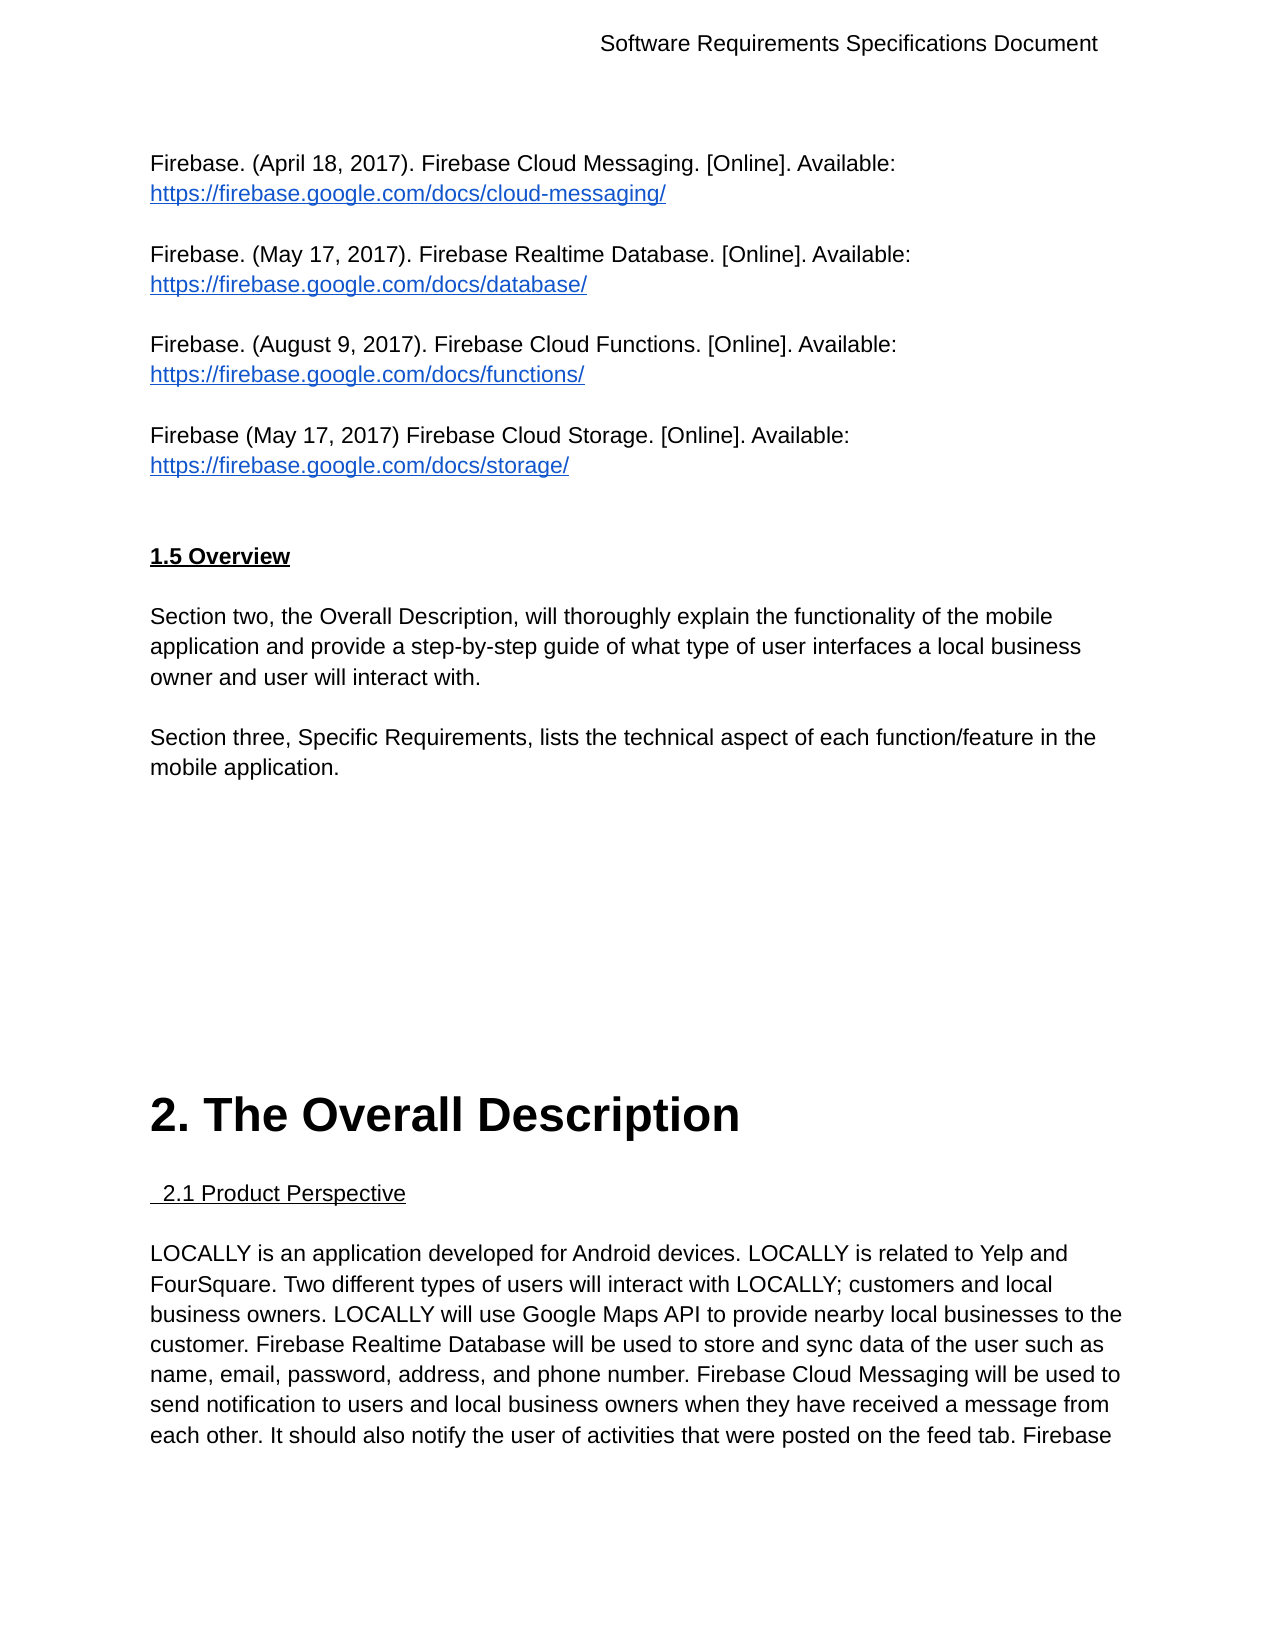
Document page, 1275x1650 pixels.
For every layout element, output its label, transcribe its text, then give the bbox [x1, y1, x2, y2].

text Firebase. (April 18, 2017). Firebase Cloud Messaging. [Online]. Available: https://firebase.google.com/docs/cloud-messaging/ [150, 150, 1125, 207]
text 1.5 Overview [150, 543, 1125, 569]
text https://firebase.google.com/docs/storage/ [150, 452, 1125, 478]
text 2. The Overall Description [150, 1086, 1125, 1142]
text 2.1 Product Perspective [150, 1180, 1125, 1206]
text LOCALLY is an application developed for Android devices. LOCALLY is related to Yelp and FourSquare. Two different types of users will interact with LOCALLY; customers and local business owners. LOCALLY will use Google Maps API to provide nearby local businesses to the customer. Firebase Realtime Database will be used to store and sync data of the user such as name, email, password, address, and phone number. Firebase Cloud Messaging will be used to send notification to users and local business owners when they have received a message from each other. It should also notify the user of activities that were posted on the feed tab. Firebase [150, 1240, 1125, 1448]
text Firebase. (May 17, 2017). Firebase Realtime Database. [Online]. Available: https://firebase.google.com/docs/database/ [150, 241, 1125, 297]
text Section two, the Overall Description, will thoroughly explain the functionality of the mobile application and provide a step-by-step guide of what type of user interfaces a local business owner and user will interact with. [150, 603, 1125, 690]
text Firebase (May 17, 2017) Firebase Cloud Storage. [Online]. Available: [150, 422, 1125, 448]
text Firebase. (August 9, 2017). Firebase Cloud Functions. [Online]. Available: https://firebase.google.com/docs/functions/ [150, 331, 1125, 388]
text Section three, Specific Requirements, lists the technical aspect of each function/feature in the mobile application. [150, 724, 1125, 781]
